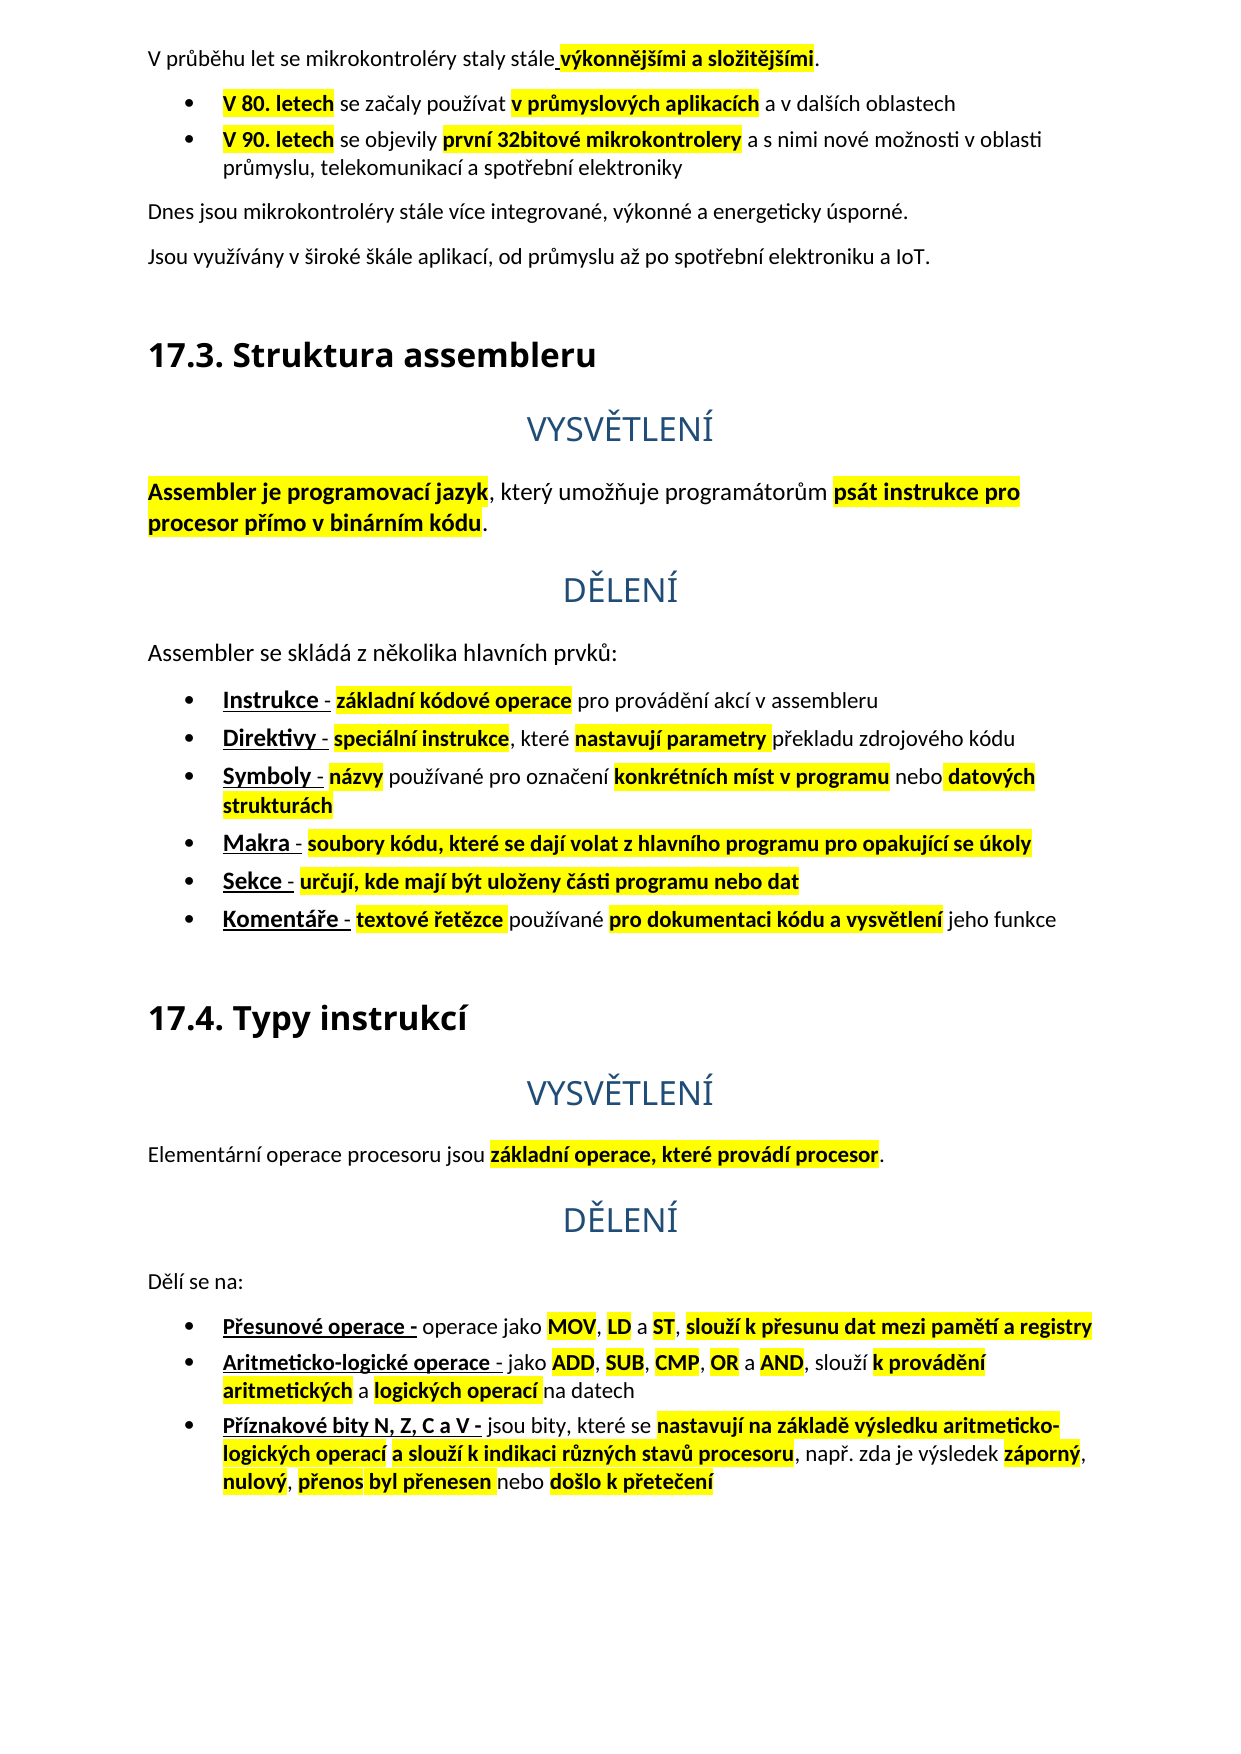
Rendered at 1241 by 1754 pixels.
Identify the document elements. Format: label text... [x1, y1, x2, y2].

list Příznakové bity N, Z, C a V - jsou bity, které se nastavují na základě výsledku aritmeticko-logických operací a slouží k indikaci různých stavů procesoru, např. zda je výsledek záporný, nulový, přenos byl přenesen nebo došlo k přetečení [185, 1411, 1093, 1495]
text V průběhu let se mikrokontroléry staly stále výkonnějšími a složitějšími. [148, 44, 1093, 72]
text Elementární operace procesoru jsou základní operace, které provádí procesor. [148, 1140, 1093, 1168]
list Symboly - názvy používané pro označení konkrétních míst v programu nebo datových strukturách [185, 761, 1093, 819]
list Direktivy - speciální instrukce, které nastavují parametry překladu zdrojového kódu [185, 722, 1093, 753]
list Sekce - určují, kde mají být uloženy části programu nebo dat [185, 865, 1093, 895]
subtitle 17.3. Struktura assembleru [148, 331, 1093, 377]
subtitle vysvětlení [148, 1069, 1093, 1115]
list Makra - soubory kódu, které se dají volat z hlavního programu pro opakující se úkoly [185, 827, 1093, 857]
subtitle dělení [148, 567, 1093, 612]
text Assembler je programovací jazyk, který umožňuje programátorům psát instrukce pro procesor přímo v binárním kódu. [148, 476, 1093, 537]
list Instrukce - základní kódové operace pro provádění akcí v assembleru [185, 684, 1093, 715]
subtitle dělení [148, 1197, 1093, 1242]
text Dnes jsou mikrokontroléry stále více integrované, výkonné a energeticky úsporné. [148, 197, 1093, 225]
subtitle 17.4. Typy instrukcí [148, 995, 1093, 1040]
list V 80. letech se začaly používat v průmyslových aplikacích a v dalších oblastech [185, 89, 1093, 117]
subtitle vysvětlení [148, 406, 1093, 451]
text Dělí se na: [148, 1267, 1093, 1295]
text Assembler se skládá z několika hlavních prvků: [148, 637, 1093, 668]
list Přesunové operace - operace jako MOV, LD a ST, slouží k přesunu dat mezi pamětí a registry [185, 1312, 1093, 1340]
text Jsou využívány v široké škále aplikací, od průmyslu až po spotřební elektroniku a IoT. [148, 242, 1093, 270]
list V 90. letech se objevily první 32bitové mikrokontrolery a s nimi nové možnosti v oblasti průmyslu, telekomunikací a spotřební elektroniky [185, 125, 1093, 181]
list Komentáře - textové řetězce používané pro dokumentaci kódu a vysvětlení jeho funkce [185, 903, 1093, 933]
list Aritmeticko-logické operace - jako ADD, SUB, CMP, OR a AND, slouží k provádění aritmetických a logických operací na datech [185, 1348, 1093, 1404]
